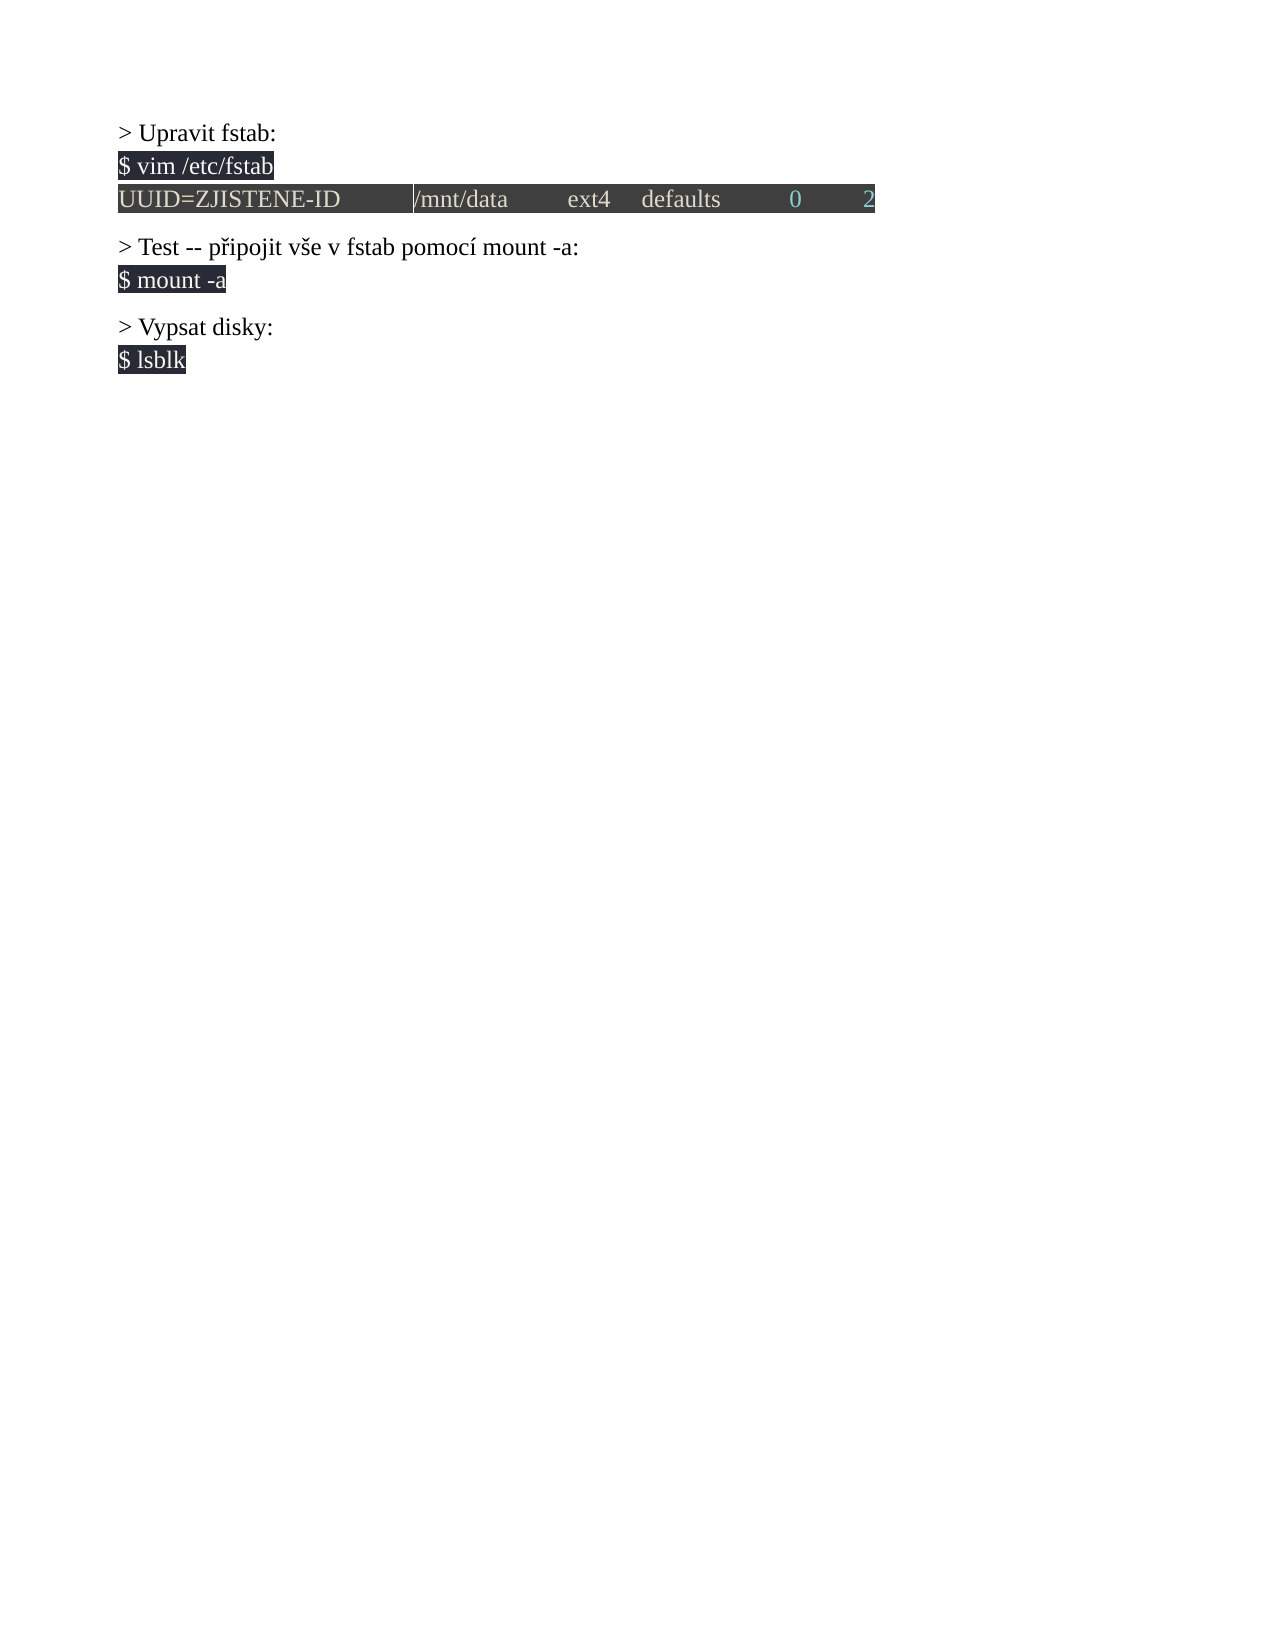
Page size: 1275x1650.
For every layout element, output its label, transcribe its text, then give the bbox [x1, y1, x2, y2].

text > Test -- připojit vše v fstab pomocí mount -a: $ mount -a [118, 232, 1157, 293]
text > Upravit fstab: $ vim /etc/fstab UUID=ZJISTENE-ID /mnt/data ext4 defaults 0 2 [118, 118, 1157, 213]
text > Vypsat disky: $ lsblk [118, 312, 1157, 374]
